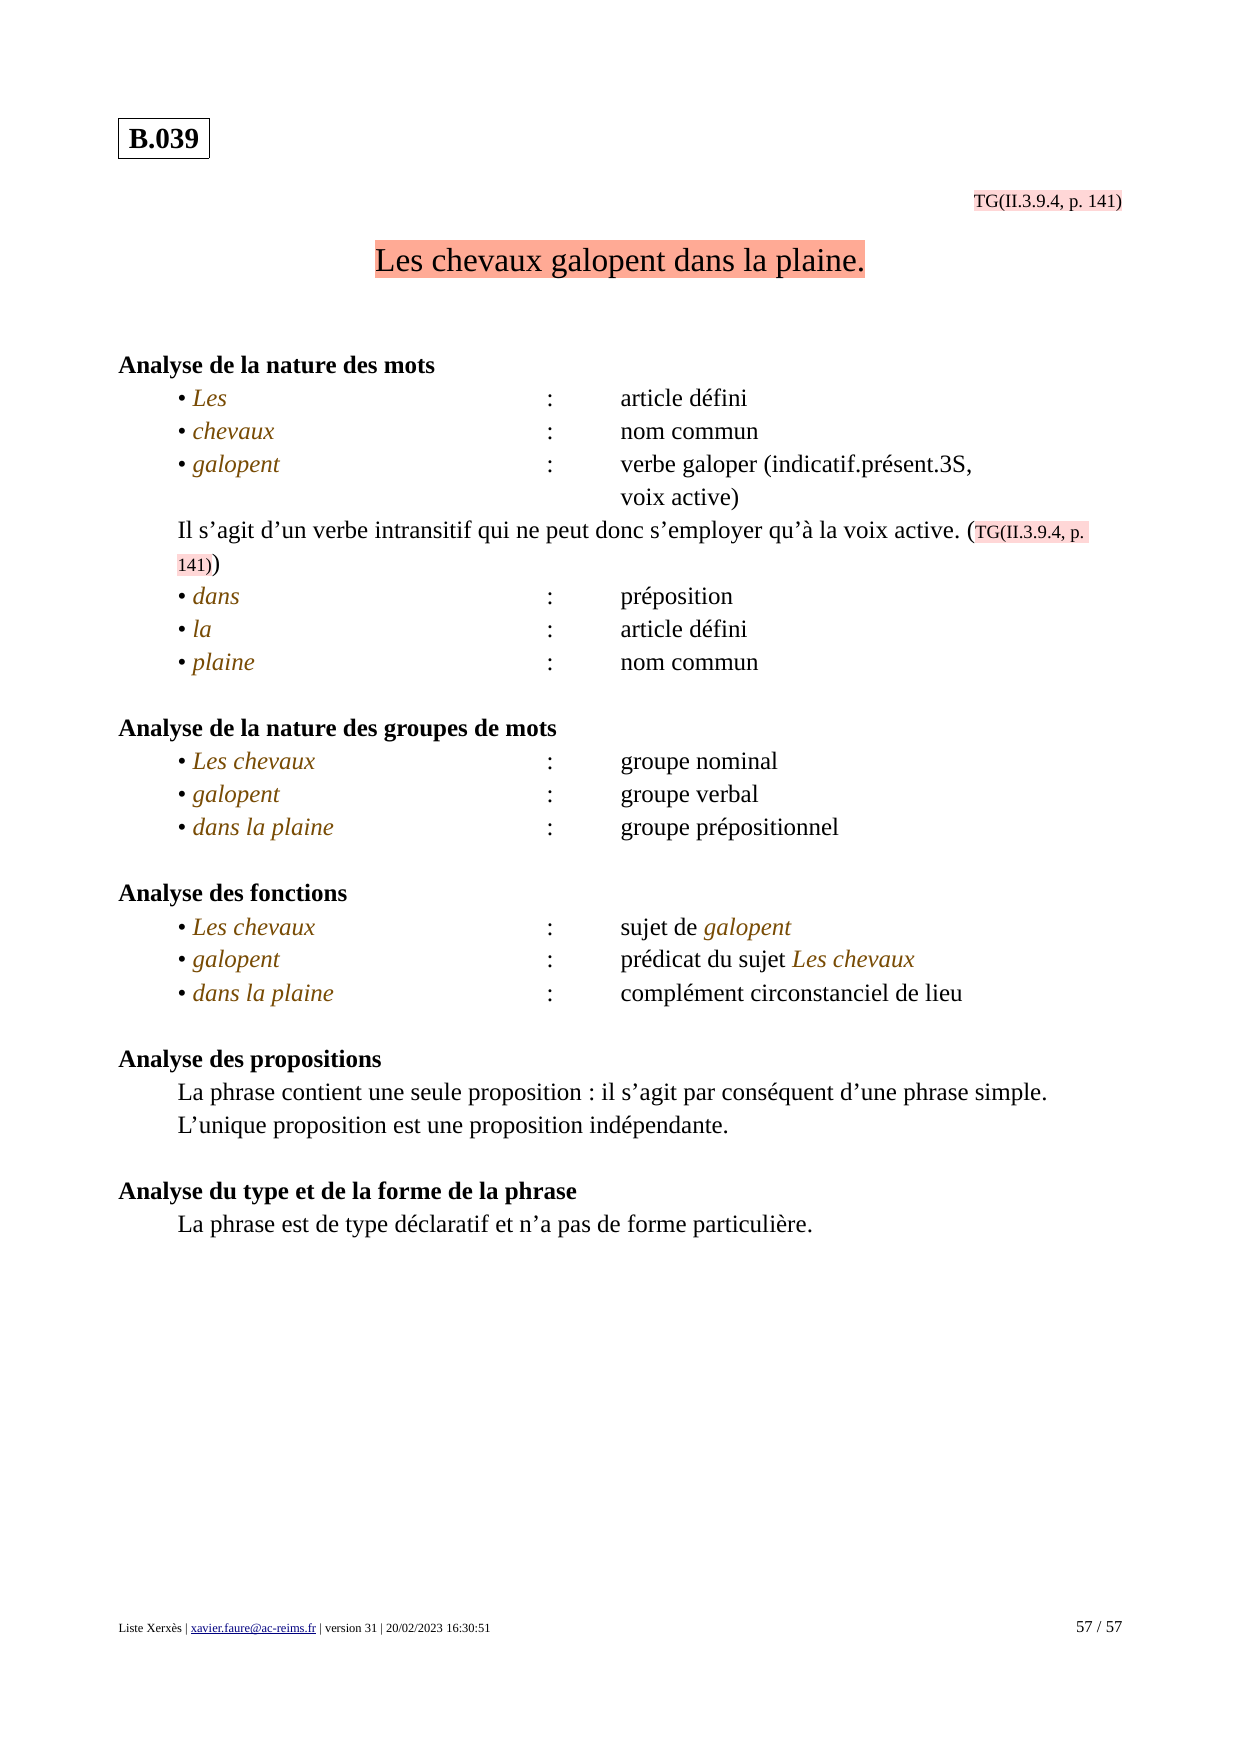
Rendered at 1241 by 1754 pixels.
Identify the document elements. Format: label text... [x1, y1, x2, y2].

text TG(II.3.9.4, p. 141) [118, 189, 1122, 211]
text Analyse de la nature des mots [118, 350, 1122, 379]
text • Les chevaux : groupe nominal [177, 746, 1122, 775]
text [210, 118, 1122, 158]
text • galopent : prédicat du sujet Les chevaux [177, 944, 1122, 973]
text • chevaux : nom commun [177, 416, 1122, 445]
text • dans la plaine : groupe prépositionnel [177, 812, 1122, 841]
text Les chevaux galopent dans la plaine. [865, 240, 1122, 278]
text • dans la plaine : complément circonstanciel de lieu [177, 978, 1122, 1006]
text La phrase contient une seule proposition : il s’agit par conséquent d’une phrase simple. [177, 1077, 1122, 1105]
text • Les : article défini [177, 383, 1122, 412]
text La phrase est de type déclaratif et n’a pas de forme particulière. [177, 1209, 1122, 1237]
text • galopent : groupe verbal [177, 779, 1122, 808]
text • plaine : nom commun [177, 647, 1122, 676]
text Analyse de la nature des groupes de mots [118, 713, 1122, 742]
text Les chevaux galopent dans la plaine. [118, 240, 375, 278]
text Analyse des propositions [118, 1044, 1122, 1072]
text Analyse des fonctions [118, 878, 1122, 907]
text Analyse du type et de la forme de la phrase [118, 1176, 1122, 1204]
text • galopent : verbe galoper (indicatif.présent.3S, [177, 449, 1122, 478]
text • dans : préposition [177, 581, 1122, 610]
text • Les chevaux : sujet de galopent [177, 912, 1122, 940]
text B.039 [119, 119, 209, 158]
text L’unique proposition est une proposition indépendante. [177, 1110, 1122, 1138]
text Il s’agit d’un verbe intransitif qui ne peut donc s’employer qu’à la voix active. (TG(II.3.9.4, p. 141)) [177, 515, 1122, 577]
text voix active) [177, 482, 1122, 511]
text • la : article défini [177, 614, 1122, 643]
